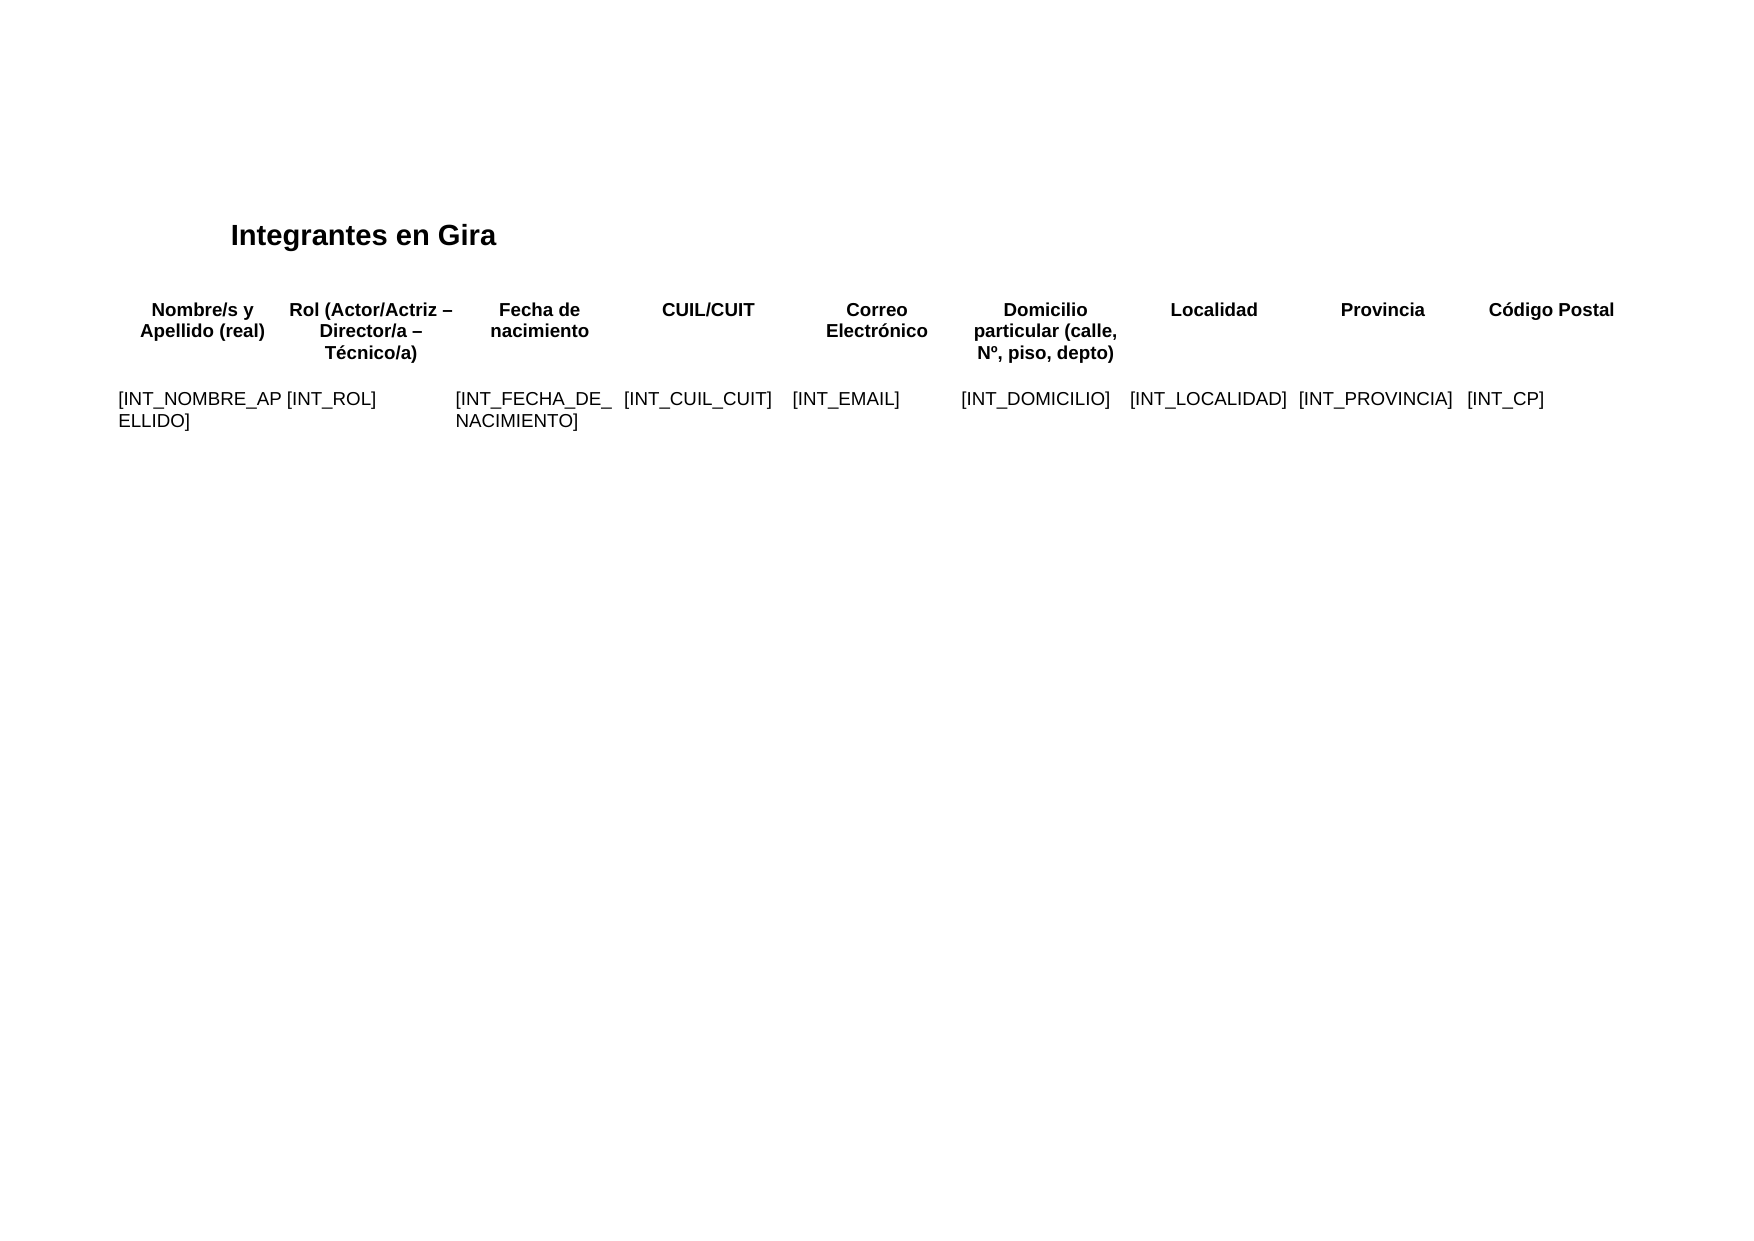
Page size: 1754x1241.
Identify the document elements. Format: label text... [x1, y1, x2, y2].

table_cell [INT_NOMBRE_APELLIDO] [118, 363, 287, 431]
table_header Código Postal [1467, 273, 1636, 363]
table_header Fecha de nacimiento [455, 273, 624, 363]
table_header Localidad [1130, 273, 1298, 363]
text Integrantes en Gira [231, 218, 1636, 252]
table_header Nombre/s y Apellido (real) [118, 273, 287, 363]
table_header Domicilio particular (calle, Nº, piso, depto) [961, 273, 1130, 363]
table_header Rol (Actor/Actriz – Director/a – Técnico/a) [287, 273, 455, 363]
table_cell [INT_EMAIL] [793, 363, 961, 431]
table_header Provincia [1299, 273, 1467, 363]
table_cell [INT_CUIL_CUIT] [624, 363, 792, 431]
table_header CUIL/CUIT [624, 273, 792, 363]
table_header Correo Electrónico [793, 273, 961, 363]
table_cell [INT_DOMICILIO] [961, 363, 1130, 431]
table_cell [INT_PROVINCIA] [1299, 363, 1467, 431]
table_cell [INT_FECHA_DE_NACIMIENTO] [455, 363, 624, 431]
table_cell [INT_LOCALIDAD] [1130, 363, 1298, 431]
table_cell [INT_CP] [1467, 363, 1636, 431]
table_cell [INT_ROL] [287, 363, 455, 431]
